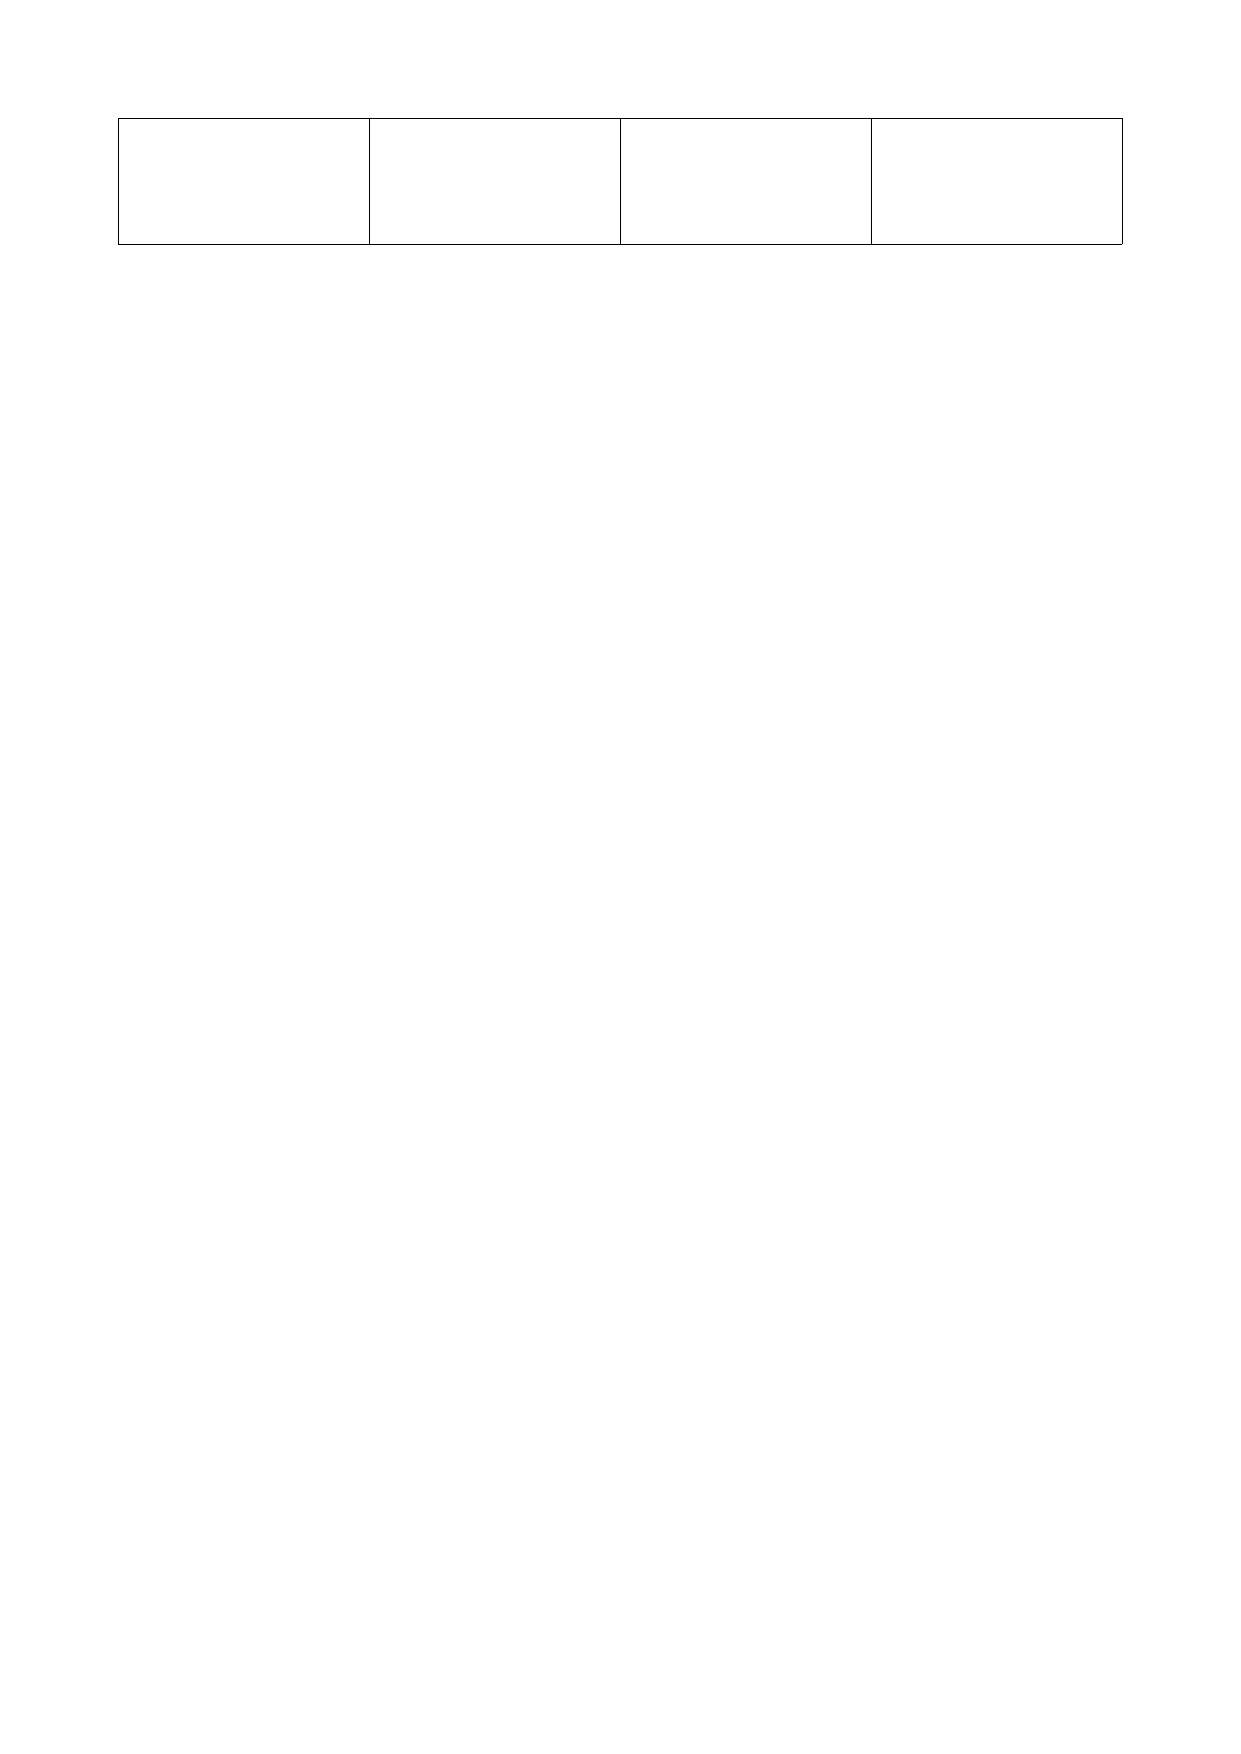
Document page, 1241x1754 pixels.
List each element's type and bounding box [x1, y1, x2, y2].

table_cell [370, 119, 620, 244]
table_cell [621, 119, 871, 244]
table_cell [119, 119, 369, 244]
table_cell [872, 119, 1122, 244]
